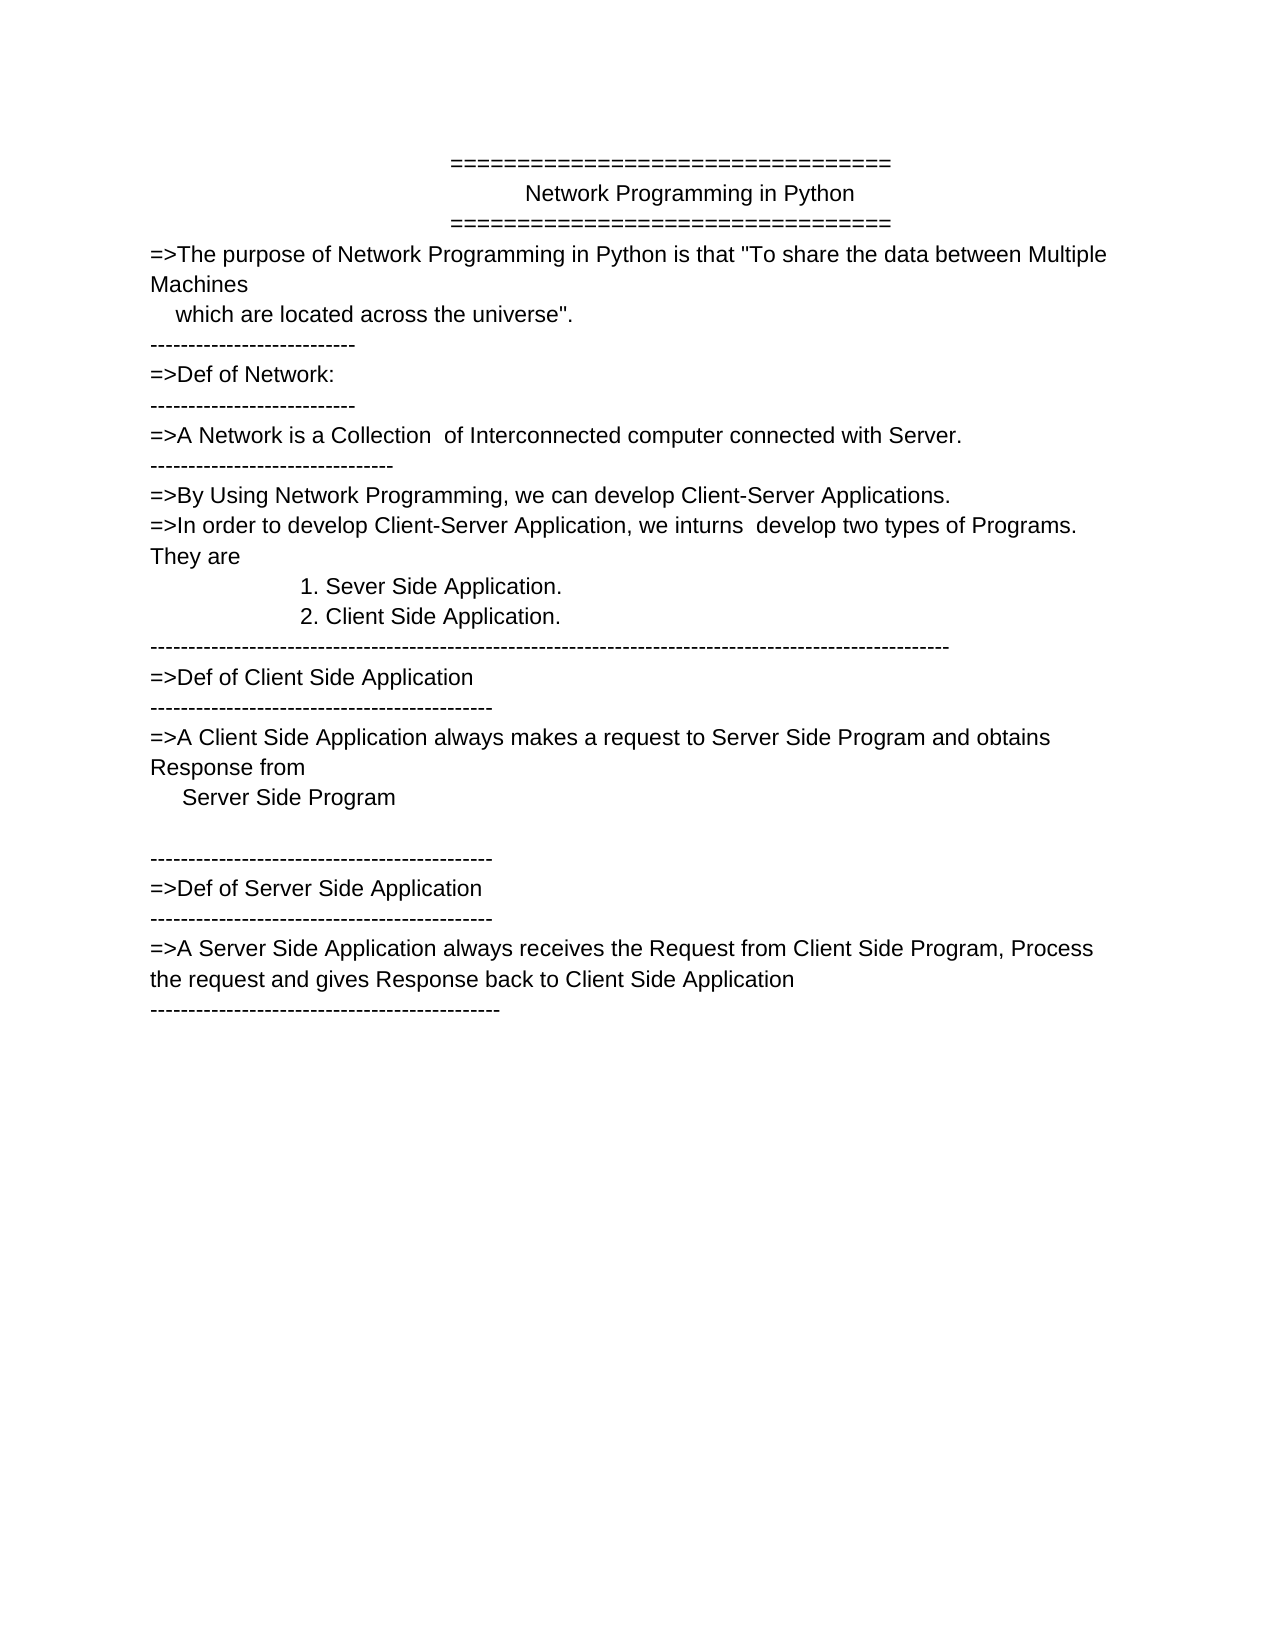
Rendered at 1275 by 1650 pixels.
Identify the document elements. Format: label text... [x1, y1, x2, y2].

text =>A Client Side Application always makes a request to Server Side Program and obtains Response from [150, 724, 1125, 781]
text =>The purpose of Network Programming in Python is that "To share the data between Multiple Machines [150, 241, 1125, 297]
text 1. Sever Side Application. [150, 573, 1125, 599]
text --------------------------------------------------------------------------------------------------------- [150, 633, 1125, 660]
text =>Def of Server Side Application [150, 875, 1125, 901]
text =>In order to develop Client-Server Application, we inturns develop two types of Programs. They are [150, 512, 1125, 569]
text Network Programming in Python [150, 180, 1125, 207]
text --------------------------------------------- [150, 905, 1125, 932]
text --------------------------- [150, 331, 1125, 358]
text Server Side Program [150, 784, 1125, 811]
text ---------------------------------------------- [150, 996, 1125, 1022]
text =>A Server Side Application always receives the Request from Client Side Program, Process the request and gives Response back to Client Side Application [150, 935, 1125, 992]
text ================================= [150, 210, 1125, 237]
text =>By Using Network Programming, we can develop Client-Server Applications. [150, 482, 1125, 509]
text --------------------------- [150, 392, 1125, 418]
text =>Def of Client Side Application [150, 663, 1125, 690]
text --------------------------------------------- [150, 845, 1125, 871]
text ================================= [150, 150, 1125, 176]
text -------------------------------- [150, 452, 1125, 478]
text --------------------------------------------- [150, 694, 1125, 720]
text =>Def of Network: [150, 361, 1125, 388]
text 2. Client Side Application. [150, 603, 1125, 629]
text which are located across the universe". [150, 301, 1125, 327]
text =>A Network is a Collection of Interconnected computer connected with Server. [150, 422, 1125, 448]
